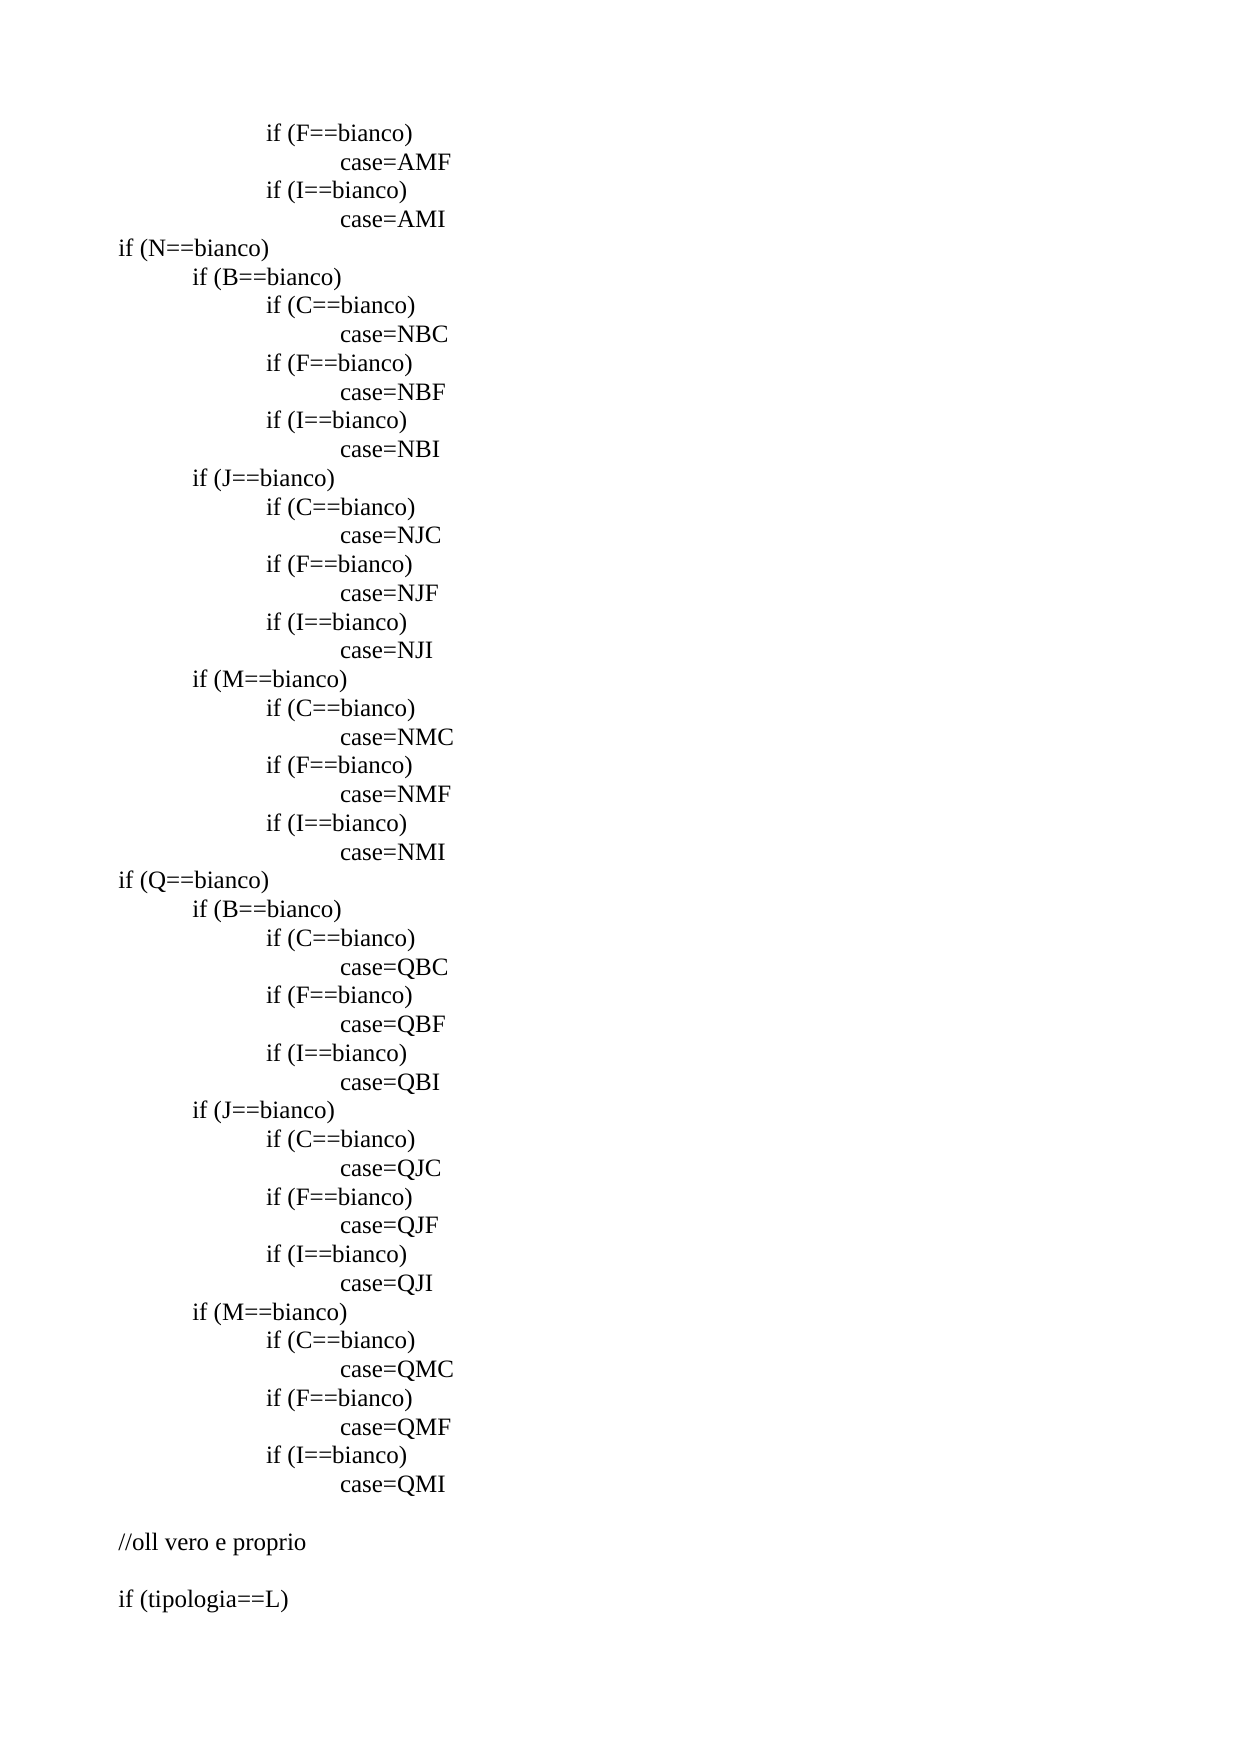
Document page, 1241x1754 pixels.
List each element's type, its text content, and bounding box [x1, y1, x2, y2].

text if (M==bianco) [118, 664, 1122, 693]
text case=NJC [118, 521, 1122, 549]
text if (C==bianco) [118, 1124, 1122, 1153]
text case=NBC [118, 319, 1122, 348]
text if (I==bianco) [118, 176, 1122, 204]
text if (M==bianco) [118, 1297, 1122, 1326]
text if (F==bianco) [118, 981, 1122, 1009]
text if (F==bianco) [118, 1182, 1122, 1211]
text if (I==bianco) [118, 808, 1122, 837]
text case=QBC [118, 952, 1122, 981]
text if (C==bianco) [118, 1326, 1122, 1354]
text case=AMF [118, 147, 1122, 176]
text if (I==bianco) [118, 1038, 1122, 1067]
text if (F==bianco) [118, 118, 1122, 147]
text case=QMI [118, 1469, 1122, 1498]
text if (I==bianco) [118, 406, 1122, 434]
text if (F==bianco) [118, 549, 1122, 578]
text case=AMI [118, 204, 1122, 233]
text if (B==bianco) [118, 262, 1122, 291]
text if (F==bianco) [118, 1383, 1122, 1412]
text if (F==bianco) [118, 751, 1122, 779]
text case=QJF [118, 1211, 1122, 1239]
text case=NMC [118, 722, 1122, 751]
text case=NMF [118, 779, 1122, 808]
text if (tipologia==L) [118, 1584, 1122, 1613]
text //oll vero e proprio [118, 1527, 1122, 1556]
text if (C==bianco) [118, 923, 1122, 952]
text if (I==bianco) [118, 1239, 1122, 1268]
text case=QBF [118, 1009, 1122, 1038]
text case=QJC [118, 1153, 1122, 1182]
text case=NMI [118, 837, 1122, 866]
text case=NJI [118, 636, 1122, 664]
text case=NBI [118, 434, 1122, 463]
text if (N==bianco) [118, 233, 1122, 262]
text case=NJF [118, 578, 1122, 607]
text if (J==bianco) [118, 1096, 1122, 1124]
text if (I==bianco) [118, 607, 1122, 636]
text if (I==bianco) [118, 1441, 1122, 1469]
text if (C==bianco) [118, 492, 1122, 521]
text case=QMC [118, 1354, 1122, 1383]
text if (C==bianco) [118, 291, 1122, 319]
text case=NBF [118, 377, 1122, 406]
text if (C==bianco) [118, 693, 1122, 722]
text if (J==bianco) [118, 463, 1122, 492]
text if (Q==bianco) [118, 866, 1122, 894]
text case=QBI [118, 1067, 1122, 1096]
text case=QMF [118, 1412, 1122, 1441]
text case=QJI [118, 1268, 1122, 1297]
text if (F==bianco) [118, 348, 1122, 377]
text if (B==bianco) [118, 894, 1122, 923]
